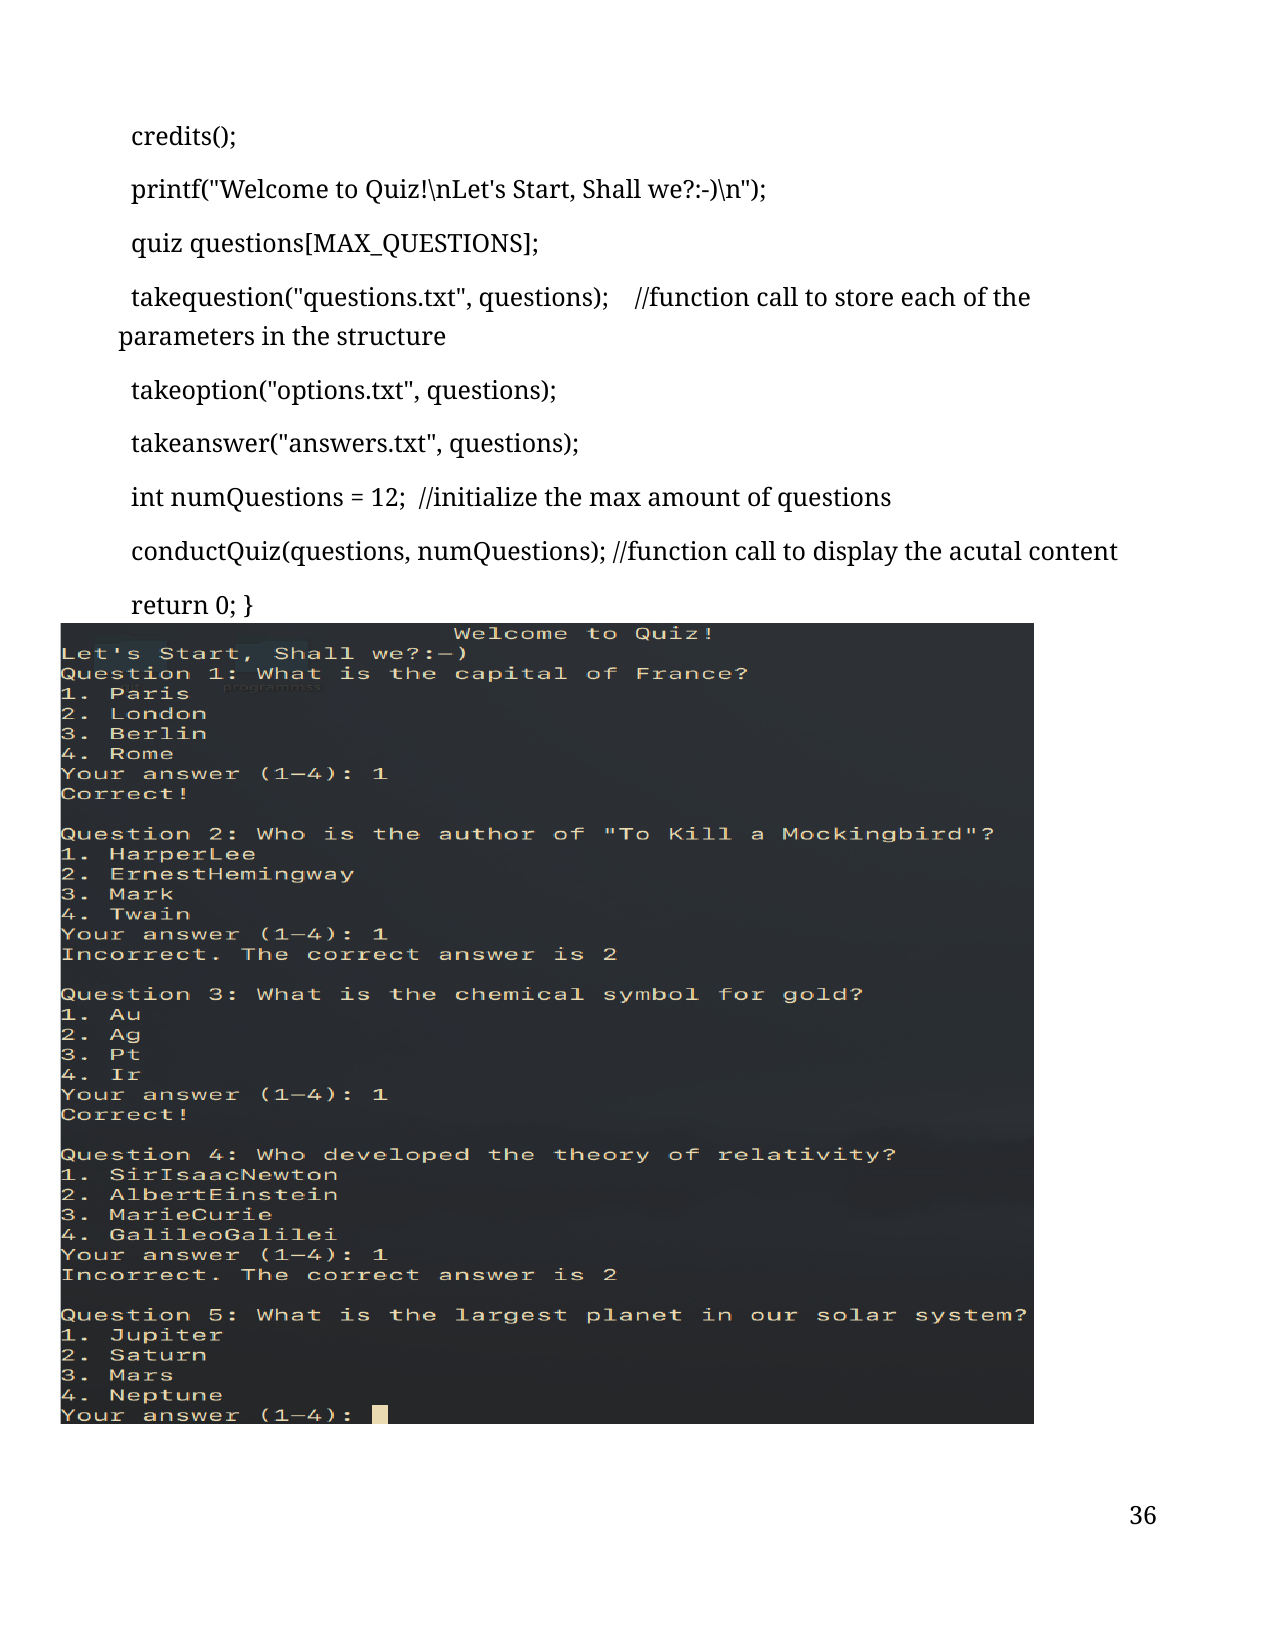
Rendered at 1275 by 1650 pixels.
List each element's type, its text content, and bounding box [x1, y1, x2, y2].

text return 0; } [118, 587, 1157, 621]
text int numQuestions = 12; //initialize the max amount of questions [118, 480, 1157, 514]
text takeanswer("answers.txt", questions); [118, 426, 1157, 460]
text credits(); [118, 118, 1157, 152]
text printf("Welcome to Quiz!\nLet's Start, Shall we?:-)\n"); [118, 172, 1157, 206]
picture [60, 623, 1034, 1424]
text takequestion("questions.txt", questions); //function call to store each of the parameters in the structure [118, 279, 1157, 353]
text conductQuiz(questions, numQuestions); //function call to display the acutal content [118, 533, 1157, 568]
text quiz questions[MAX_QUESTIONS]; [118, 226, 1157, 260]
text takeoption("options.txt", questions); [118, 372, 1157, 406]
